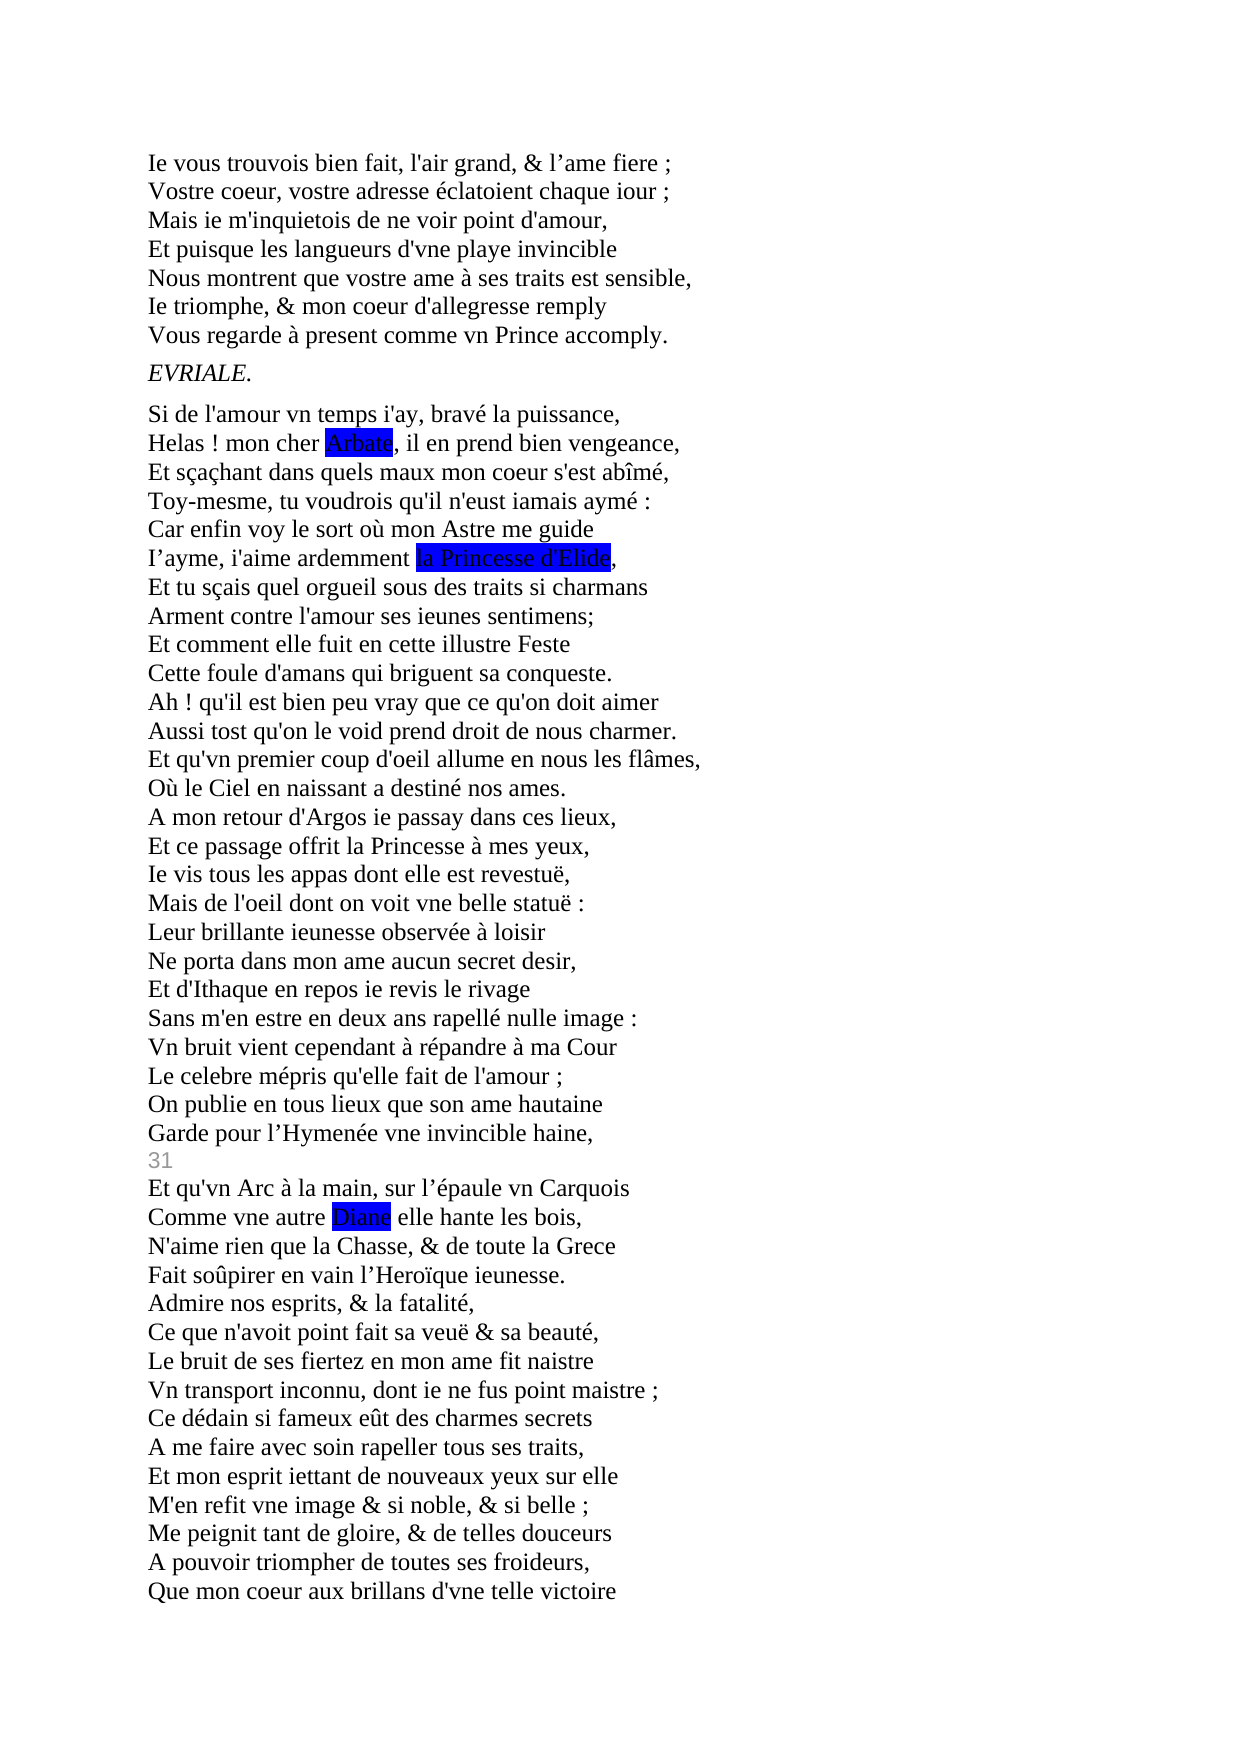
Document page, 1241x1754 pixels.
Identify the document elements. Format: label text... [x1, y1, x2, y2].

text Si de l'amour vn temps i'ay, bravé la puissance, Helas ! mon cher Arbate, il en prend bien vengeance, Et sçaçhant dans quels maux mon coeur s'est abîmé, Toy-mesme, tu voudrois qu'il n'eust iamais aymé : Car enfin voy le sort où mon Astre me guide I’ayme, i'aime ardemment la Princesse d'Elide, Et tu sçais quel orgueil sous des traits si charmans Arment contre l'amour ses ieunes sentimens; Et comment elle fuit en cette illustre Feste Cette foule d'amans qui briguent sa conqueste. Ah ! qu'il est bien peu vray que ce qu'on doit aimer Aussi tost qu'on le void prend droit de nous charmer. Et qu'vn premier coup d'oeil allume en nous les flâmes, Où le Ciel en naissant a destiné nos ames. A mon retour d'Argos ie passay dans ces lieux, Et ce passage offrit la Princesse à mes yeux, Ie vis tous les appas dont elle est revestuë, Mais de l'oeil dont on voit vne belle statuë : Leur brillante ieunesse observée à loisir Ne porta dans mon ame aucun secret desir, Et d'Ithaque en repos ie revis le rivage Sans m'en estre en deux ans rapellé nulle image : Vn bruit vient cependant à répandre à ma Cour Le celebre mépris qu'elle fait de l'amour ; On publie en tous lieux que son ame hautaine Garde pour l’Hymenée vne invincible haine, 31 Et qu'vn Arc à la main, sur l’épaule vn Carquois Comme vne autre Diane elle hante les bois, N'aime rien que la Chasse, & de toute la Grece Fait soûpirer en vain l’Heroïque ieunesse. Admire nos esprits, & la fatalité, Ce que n'avoit point fait sa veuë & sa beauté, Le bruit de ses fiertez en mon ame fit naistre Vn transport inconnu, dont ie ne fus point maistre ; Ce dédain si fameux eût des charmes secrets A me faire avec soin rapeller tous ses traits, Et mon esprit iettant de nouveaux yeux sur elle M'en refit vne image & si noble, & si belle ; Me peignit tant de gloire, & de telles douceurs A pouvoir triompher de toutes ses froideurs, Que mon coeur aux brillans d'vne telle victoire [148, 399, 1093, 1605]
text Ie vous trouvois bien fait, l'air grand, & l’ame fiere ; Vostre coeur, vostre adresse éclatoient chaque iour ; Mais ie m'inquietois de ne voir point d'amour, Et puisque les langueurs d'vne playe invincible Nous montrent que vostre ame à ses traits est sensible, Ie triomphe, & mon coeur d'allegresse remply Vous regarde à present comme vn Prince accomply. [148, 148, 1093, 349]
text EVRIALE. [148, 358, 1093, 386]
